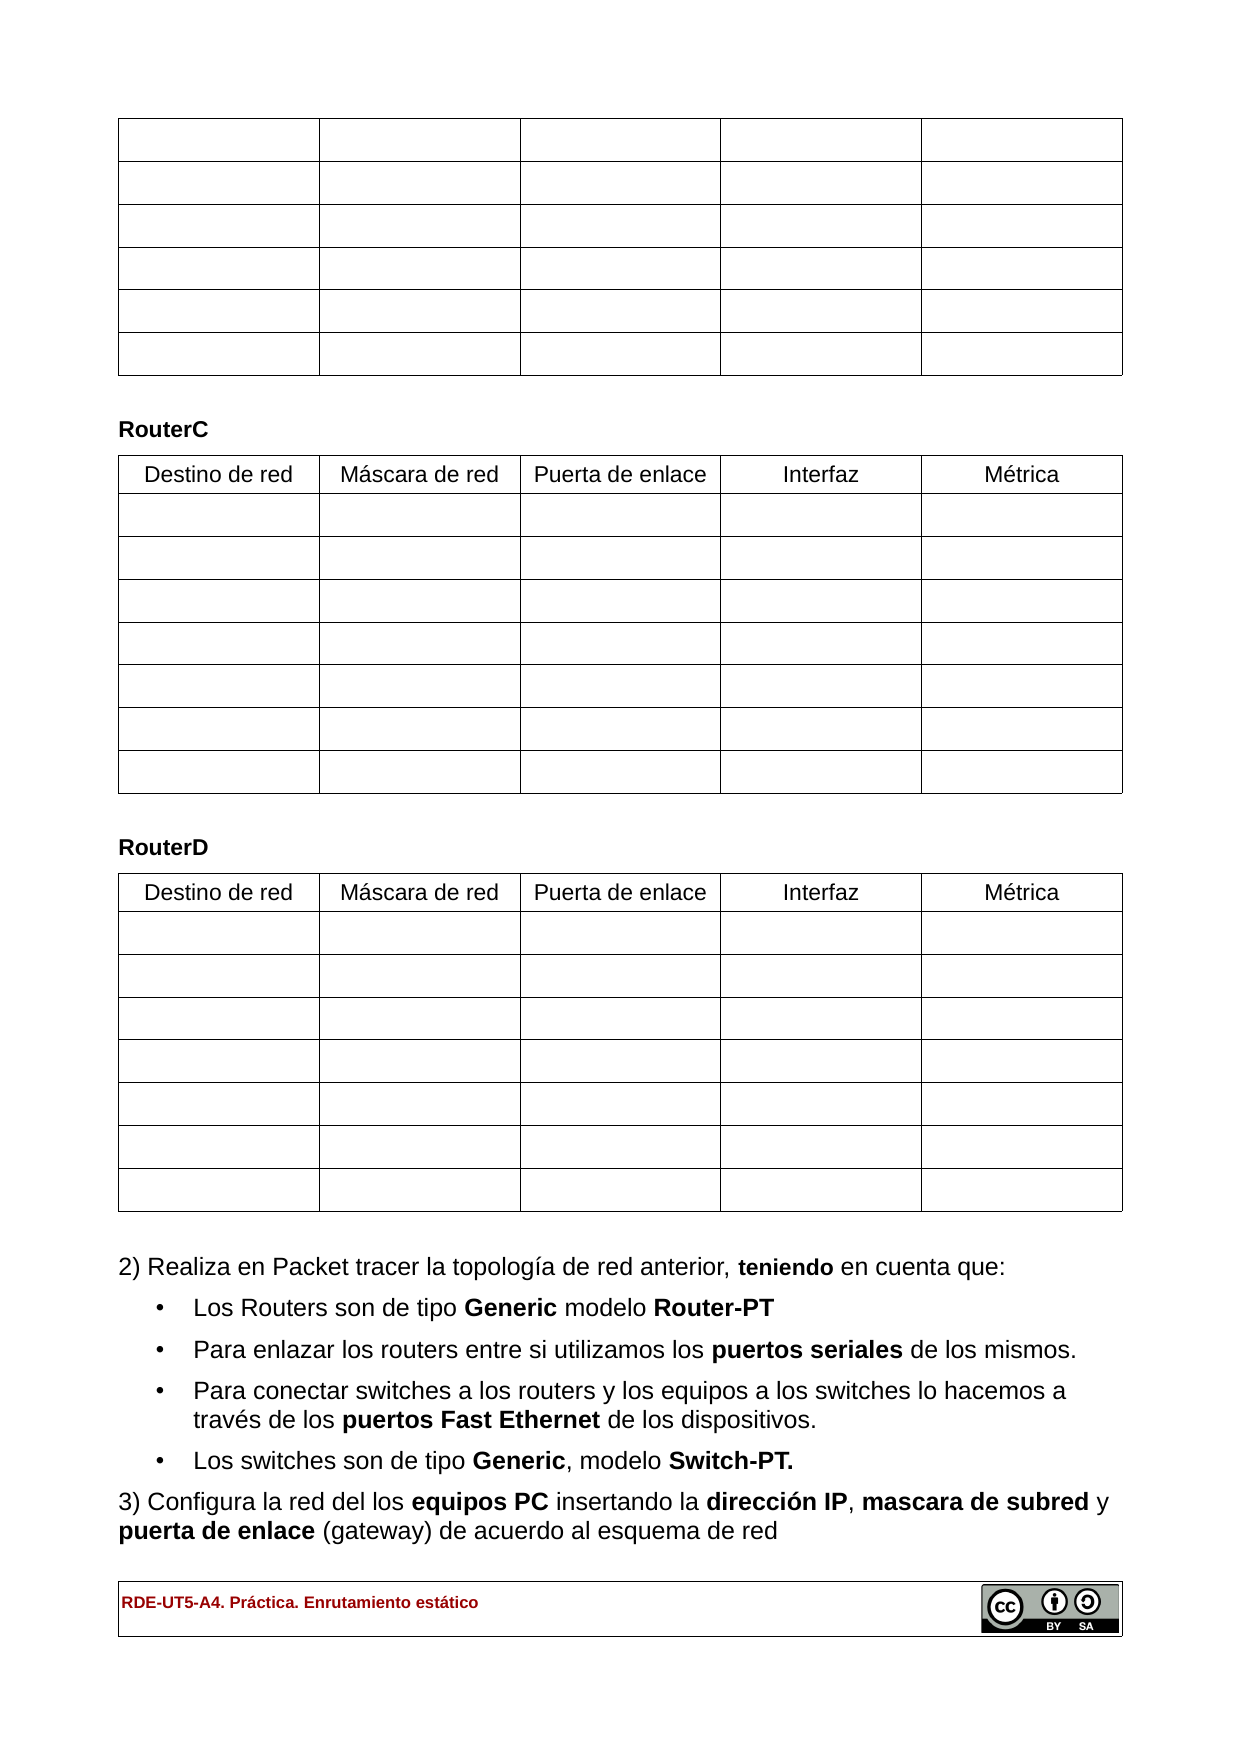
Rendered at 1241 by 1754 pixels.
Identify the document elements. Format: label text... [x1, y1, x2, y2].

table_cell [320, 580, 520, 622]
list Los switches son de tipo Generic, modelo Switch-PT. [156, 1446, 1122, 1475]
table_header Destino de red [119, 874, 319, 911]
table_cell [721, 494, 921, 536]
table_header Puerta de enlace [521, 456, 720, 493]
table_cell [922, 1169, 1122, 1211]
table_cell [922, 955, 1122, 997]
table_header Puerta de enlace [521, 874, 720, 911]
table_cell [721, 537, 921, 579]
list Los Routers son de tipo Generic modelo Router-PT [156, 1293, 1122, 1322]
table_cell [119, 119, 319, 161]
table_cell [320, 248, 520, 289]
table_cell [521, 537, 720, 579]
table_cell [922, 708, 1122, 750]
table_cell [521, 1126, 720, 1168]
table_cell [721, 751, 921, 793]
table_cell [119, 248, 319, 289]
table_cell [320, 119, 520, 161]
table_cell [922, 623, 1122, 664]
table_cell [320, 333, 520, 375]
table_cell [119, 494, 319, 536]
text RouterD [118, 834, 1122, 861]
table_cell [721, 708, 921, 750]
table_cell [721, 665, 921, 707]
table_header Métrica [922, 456, 1122, 493]
table_cell [922, 580, 1122, 622]
table_cell [922, 1126, 1122, 1168]
table_cell [320, 1040, 520, 1082]
table_cell [320, 537, 520, 579]
table_cell [521, 1040, 720, 1082]
table_cell [521, 912, 720, 954]
table_cell [320, 955, 520, 997]
table_cell [320, 1169, 520, 1211]
table_cell [721, 623, 921, 664]
table_cell [521, 290, 720, 332]
table_cell [521, 955, 720, 997]
table_cell [119, 955, 319, 997]
table_cell [922, 1083, 1122, 1125]
table_cell [922, 665, 1122, 707]
table_cell [521, 162, 720, 204]
table_cell [320, 751, 520, 793]
table_cell [521, 333, 720, 375]
table_cell [721, 998, 921, 1039]
table_header Máscara de red [320, 456, 520, 493]
table_cell [320, 205, 520, 247]
table_cell [320, 912, 520, 954]
table_header Métrica [922, 874, 1122, 911]
table_cell [922, 751, 1122, 793]
table_cell [721, 1126, 921, 1168]
table_cell [119, 1126, 319, 1168]
table_cell [922, 333, 1122, 375]
table_cell [922, 205, 1122, 247]
table_cell [521, 708, 720, 750]
table_cell [521, 580, 720, 622]
table_cell [119, 708, 319, 750]
table_header Destino de red [119, 456, 319, 493]
table_cell [320, 998, 520, 1039]
table_cell [521, 751, 720, 793]
text 3) Configura la red del los equipos PC insertando la dirección IP, mascara de subred y puerta de enlace (gateway) de acuerdo al esquema de red [118, 1487, 1122, 1545]
table_cell [721, 119, 921, 161]
table_cell [922, 162, 1122, 204]
table_cell [521, 494, 720, 536]
table_cell [119, 998, 319, 1039]
table_cell [922, 494, 1122, 536]
text RouterC [118, 416, 1122, 443]
table_cell [721, 162, 921, 204]
table_cell [119, 162, 319, 204]
table_cell [119, 1083, 319, 1125]
table_cell [721, 580, 921, 622]
table_cell [119, 751, 319, 793]
table_cell [320, 665, 520, 707]
table_cell [119, 623, 319, 664]
table_cell [721, 1083, 921, 1125]
table_cell [521, 1083, 720, 1125]
table_cell [521, 998, 720, 1039]
table_cell [119, 537, 319, 579]
table_cell [119, 205, 319, 247]
table_cell [320, 162, 520, 204]
table_cell [119, 580, 319, 622]
picture [981, 1584, 1119, 1633]
table_cell [922, 290, 1122, 332]
table_cell [721, 333, 921, 375]
table_cell [119, 912, 319, 954]
table_cell [320, 623, 520, 664]
table_cell [119, 1040, 319, 1082]
table_cell [521, 665, 720, 707]
list Para conectar switches a los routers y los equipos a los switches lo hacemos a través de los puertos Fast Ethernet de los dispositivos. [156, 1376, 1122, 1433]
table_header Interfaz [721, 456, 921, 493]
table_cell [521, 248, 720, 289]
table_cell [320, 290, 520, 332]
table_cell [320, 1126, 520, 1168]
table_cell [721, 1169, 921, 1211]
table_cell [119, 333, 319, 375]
table_cell [922, 248, 1122, 289]
list Para enlazar los routers entre si utilizamos los puertos seriales de los mismos. [156, 1334, 1122, 1363]
table_cell [721, 290, 921, 332]
table_cell [721, 205, 921, 247]
table_header Máscara de red [320, 874, 520, 911]
table_cell [922, 537, 1122, 579]
table_cell [721, 912, 921, 954]
table_cell [320, 494, 520, 536]
table_cell [320, 1083, 520, 1125]
table_cell [922, 912, 1122, 954]
table_cell [320, 708, 520, 750]
table_cell [922, 998, 1122, 1039]
table_cell [922, 1040, 1122, 1082]
table_cell [721, 1040, 921, 1082]
table_cell [521, 205, 720, 247]
table_cell [119, 290, 319, 332]
table_header Interfaz [721, 874, 921, 911]
table_cell [922, 119, 1122, 161]
table_cell [521, 1169, 720, 1211]
table_cell [721, 955, 921, 997]
table_cell [119, 665, 319, 707]
table_cell [721, 248, 921, 289]
text 2) Realiza en Packet tracer la topología de red anterior, teniendo en cuenta que: [118, 1252, 1122, 1281]
table_cell [521, 623, 720, 664]
table_cell [521, 119, 720, 161]
table_cell [119, 1169, 319, 1211]
